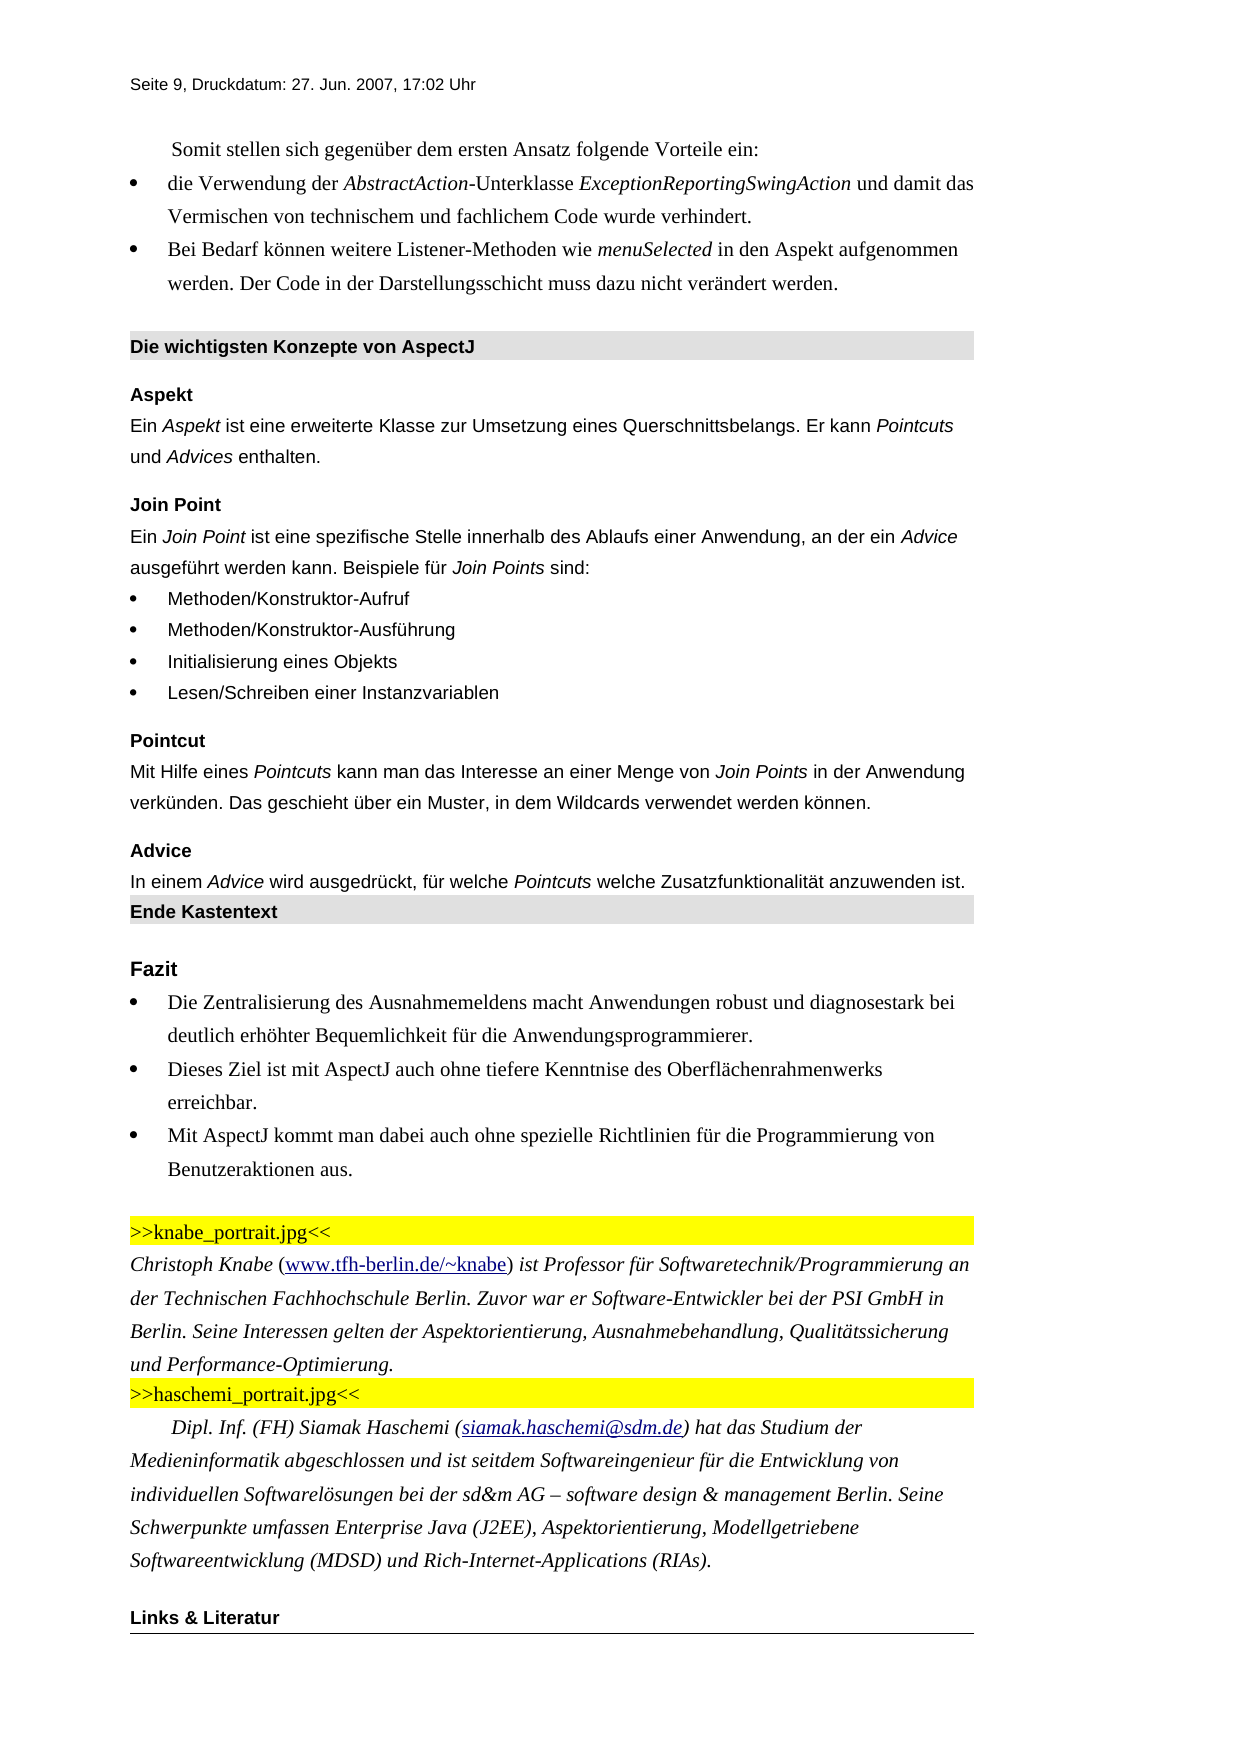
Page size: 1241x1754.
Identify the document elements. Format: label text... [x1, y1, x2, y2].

text Fazit [130, 949, 974, 983]
text Ende Kastentext [130, 895, 974, 924]
text Christoph Knabe (www.tfh-berlin.de/~knabe) ist Professor für Softwaretechnik/Programmierung an der Technischen Fachhochschule Berlin. Zuvor war er Software-Entwickler bei der PSI GmbH in Berlin. Seine Interessen gelten der Aspektorientierung, Ausnahmebehandlung, Qualitätssicherung und Performance-Optimierung. [130, 1245, 974, 1378]
text Join Point [130, 487, 974, 518]
text Links & Literatur [130, 1599, 974, 1633]
text Ein Aspekt ist eine erweiterte Klasse zur Umsetzung eines Querschnittsbelangs. Er kann Pointcuts und Advices enthalten. [130, 408, 974, 470]
text Pointcut [130, 722, 974, 753]
text Dipl. Inf. (FH) Siamak Haschemi (siamak.haschemi@sdm.de) hat das Studium der Medieninformatik abgeschlossen und ist seitdem Softwareingenieur für die Entwicklung von individuellen Softwarelösungen bei der sd&m AG – software design & management Berlin. Seine Schwerpunkte umfassen Enterprise Java (J2EE), Aspektorientierung, Modellgetriebene Softwareentwicklung (MDSD) und Rich-Internet-Applications (RIAs). [130, 1408, 974, 1574]
list Methoden/Konstruktor-Ausführung [130, 612, 974, 643]
text Advice [130, 833, 974, 864]
text >>knabe_portrait.jpg<< [130, 1216, 974, 1245]
text Ein Join Point ist eine spezifische Stelle innerhalb des Ablaufs einer Anwendung, an der ein Advice ausgeführt werden kann. Beispiele für Join Points sind: [130, 518, 974, 581]
list Initialisierung eines Objekts [130, 643, 974, 674]
list Mit AspectJ kommt man dabei auch ohne spezielle Richtlinien für die Programmierung von Benutzeraktionen aus. [130, 1116, 974, 1183]
text >>haschemi_portrait.jpg<< [130, 1378, 974, 1408]
text Aspekt [130, 376, 974, 408]
text In einem Advice wird ausgedrückt, für welche Pointcuts welche Zusatzfunktionalität anzuwenden ist. [130, 864, 974, 895]
text Die wichtigsten Konzepte von AspectJ [130, 331, 974, 360]
list Die Zentralisierung des Ausnahmemeldens macht Anwendungen robust und diagnosestark bei deutlich erhöhter Bequemlichkeit für die Anwendungsprogrammierer. [130, 983, 974, 1049]
list Bei Bedarf können weitere Listener-Methoden wie menuSelected in den Aspekt aufgenommen werden. Der Code in der Darstellungsschicht muss dazu nicht verändert werden. [130, 230, 974, 297]
list Dieses Ziel ist mit AspectJ auch ohne tiefere Kenntnise des Oberflächenrahmenwerks erreichbar. [130, 1049, 974, 1116]
text Somit stellen sich gegenüber dem ersten Ansatz folgende Vorteile ein: [130, 130, 974, 163]
list Lesen/Schreiben einer Instanzvariablen [130, 674, 974, 706]
text Mit Hilfe eines Pointcuts kann man das Interesse an einer Menge von Join Points in der Anwendung verkünden. Das geschieht über ein Muster, in dem Wildcards verwendet werden können. [130, 753, 974, 816]
list die Verwendung der AbstractAction-Unterklasse ExceptionReportingSwingAction und damit das Vermischen von technischem und fachlichem Code wurde verhindert. [130, 163, 974, 230]
list Methoden/Konstruktor-Aufruf [130, 581, 974, 612]
